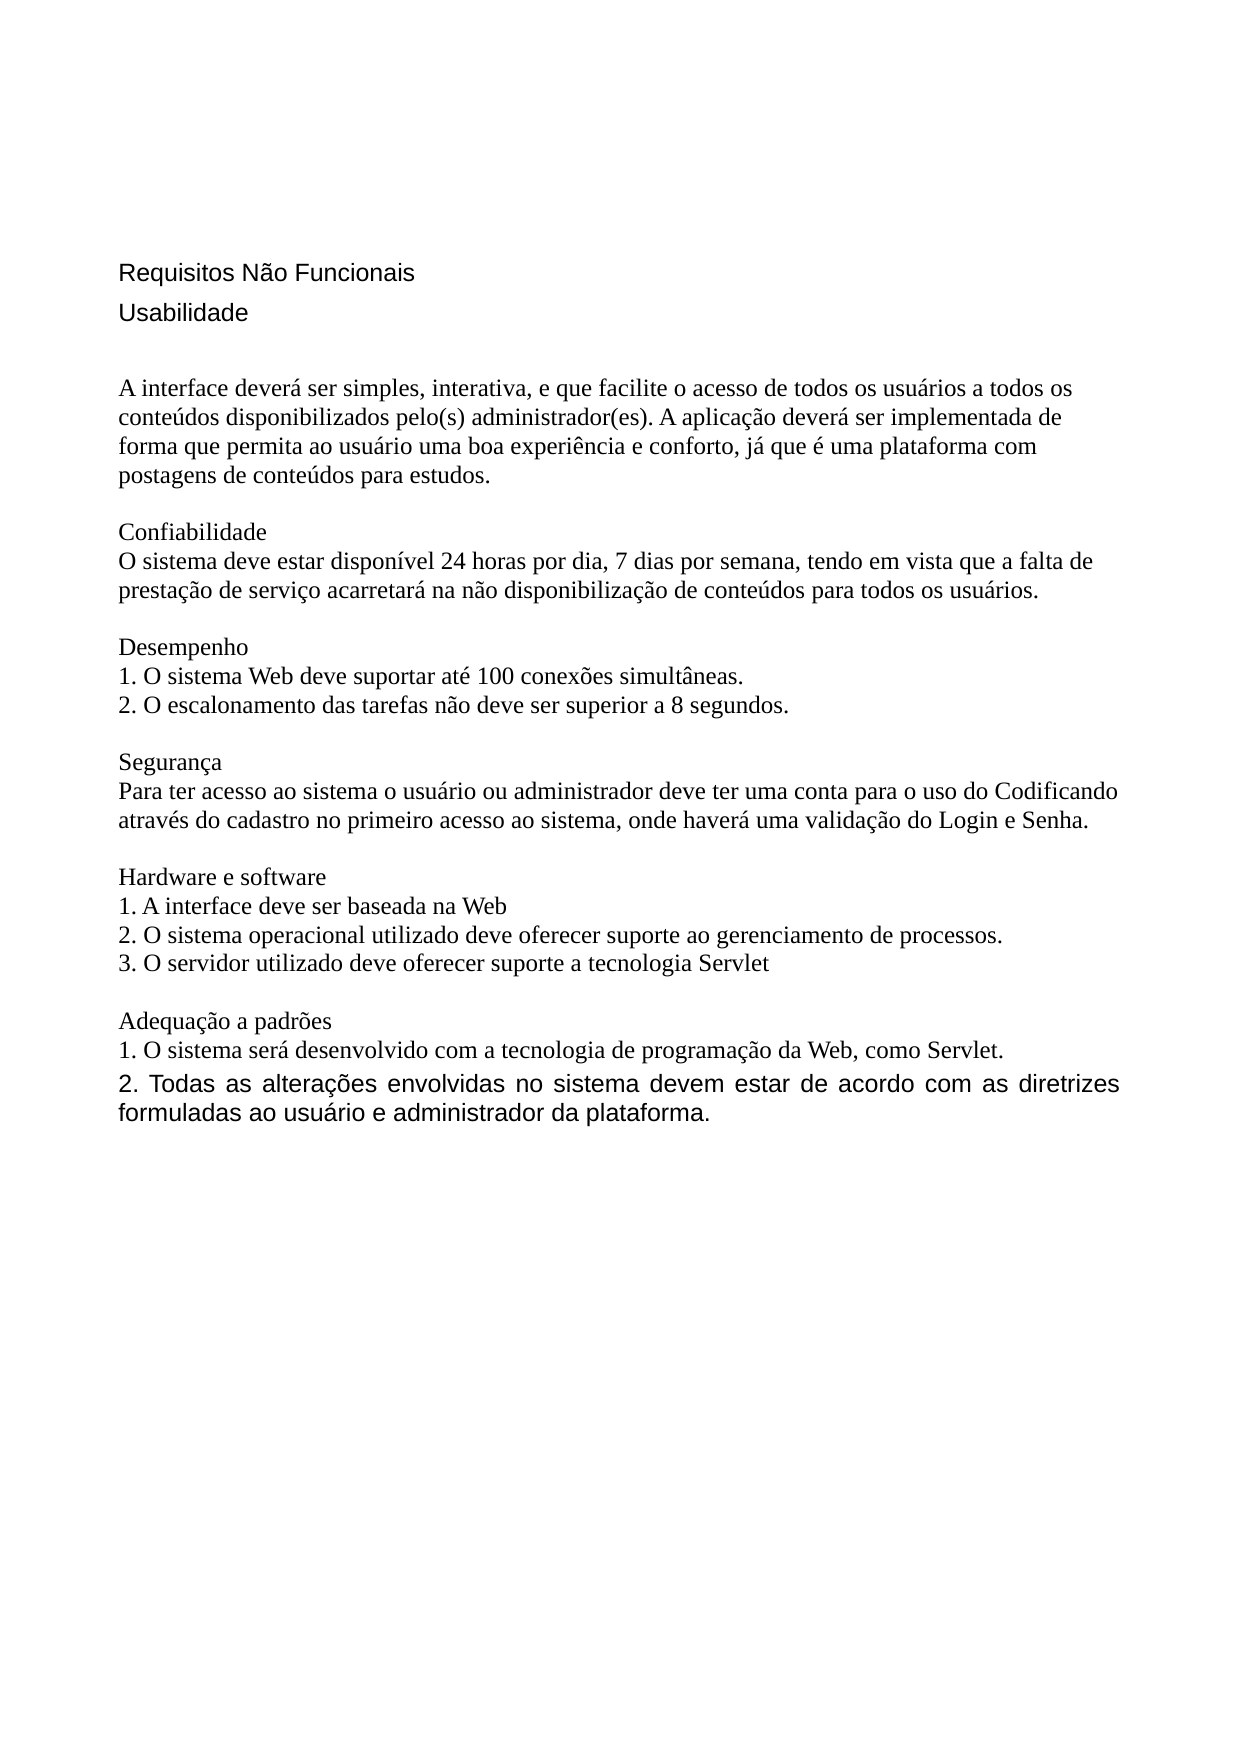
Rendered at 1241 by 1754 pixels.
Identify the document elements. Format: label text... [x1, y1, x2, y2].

text Requisitos Não Funcionais [118, 258, 1122, 286]
text Adequação a padrões [118, 977, 1122, 1035]
text 2. O sistema operacional utilizado deve oferecer suporte ao gerenciamento de processos. [118, 920, 1122, 948]
text O sistema deve estar disponível 24 horas por dia, 7 dias por semana, tendo em vista que a falta de prestação de serviço acarretará na não disponibilização de conteúdos para todos os usuários. [118, 546, 1122, 603]
text A interface deverá ser simples, interativa, e que facilite o acesso de todos os usuários a todos os conteúdos disponibilizados pelo(s) administrador(es). A aplicação deverá ser implementada de forma que permita ao usuário uma boa experiência e conforto, já que é uma plataforma com postagens de conteúdos para estudos. [118, 373, 1122, 488]
text 1. A interface deve ser baseada na Web [118, 891, 1122, 920]
text Confiabilidade [118, 488, 1122, 546]
text Segurança [118, 718, 1122, 776]
text 3. O servidor utilizado deve oferecer suporte a tecnologia Servlet [118, 948, 1122, 977]
text 1. O sistema será desenvolvido com a tecnologia de programação da Web, como Servlet. [118, 1035, 1122, 1063]
text 2. O escalonamento das tarefas não deve ser superior a 8 segundos. [118, 690, 1122, 718]
text Para ter acesso ao sistema o usuário ou administrador deve ter uma conta para o uso do Codificando através do cadastro no primeiro acesso ao sistema, onde haverá uma validação do Login e Senha. [118, 776, 1122, 833]
text Hardware e software [118, 833, 1122, 891]
text 2. Todas as alterações envolvidas no sistema devem estar de acordo com as diretrizes formuladas ao usuário e administrador da plataforma. [118, 1069, 1122, 1127]
text Desempenho [118, 603, 1122, 661]
text 1. O sistema Web deve suportar até 100 conexões simultâneas. [118, 661, 1122, 690]
text Usabilidade [118, 298, 1122, 327]
